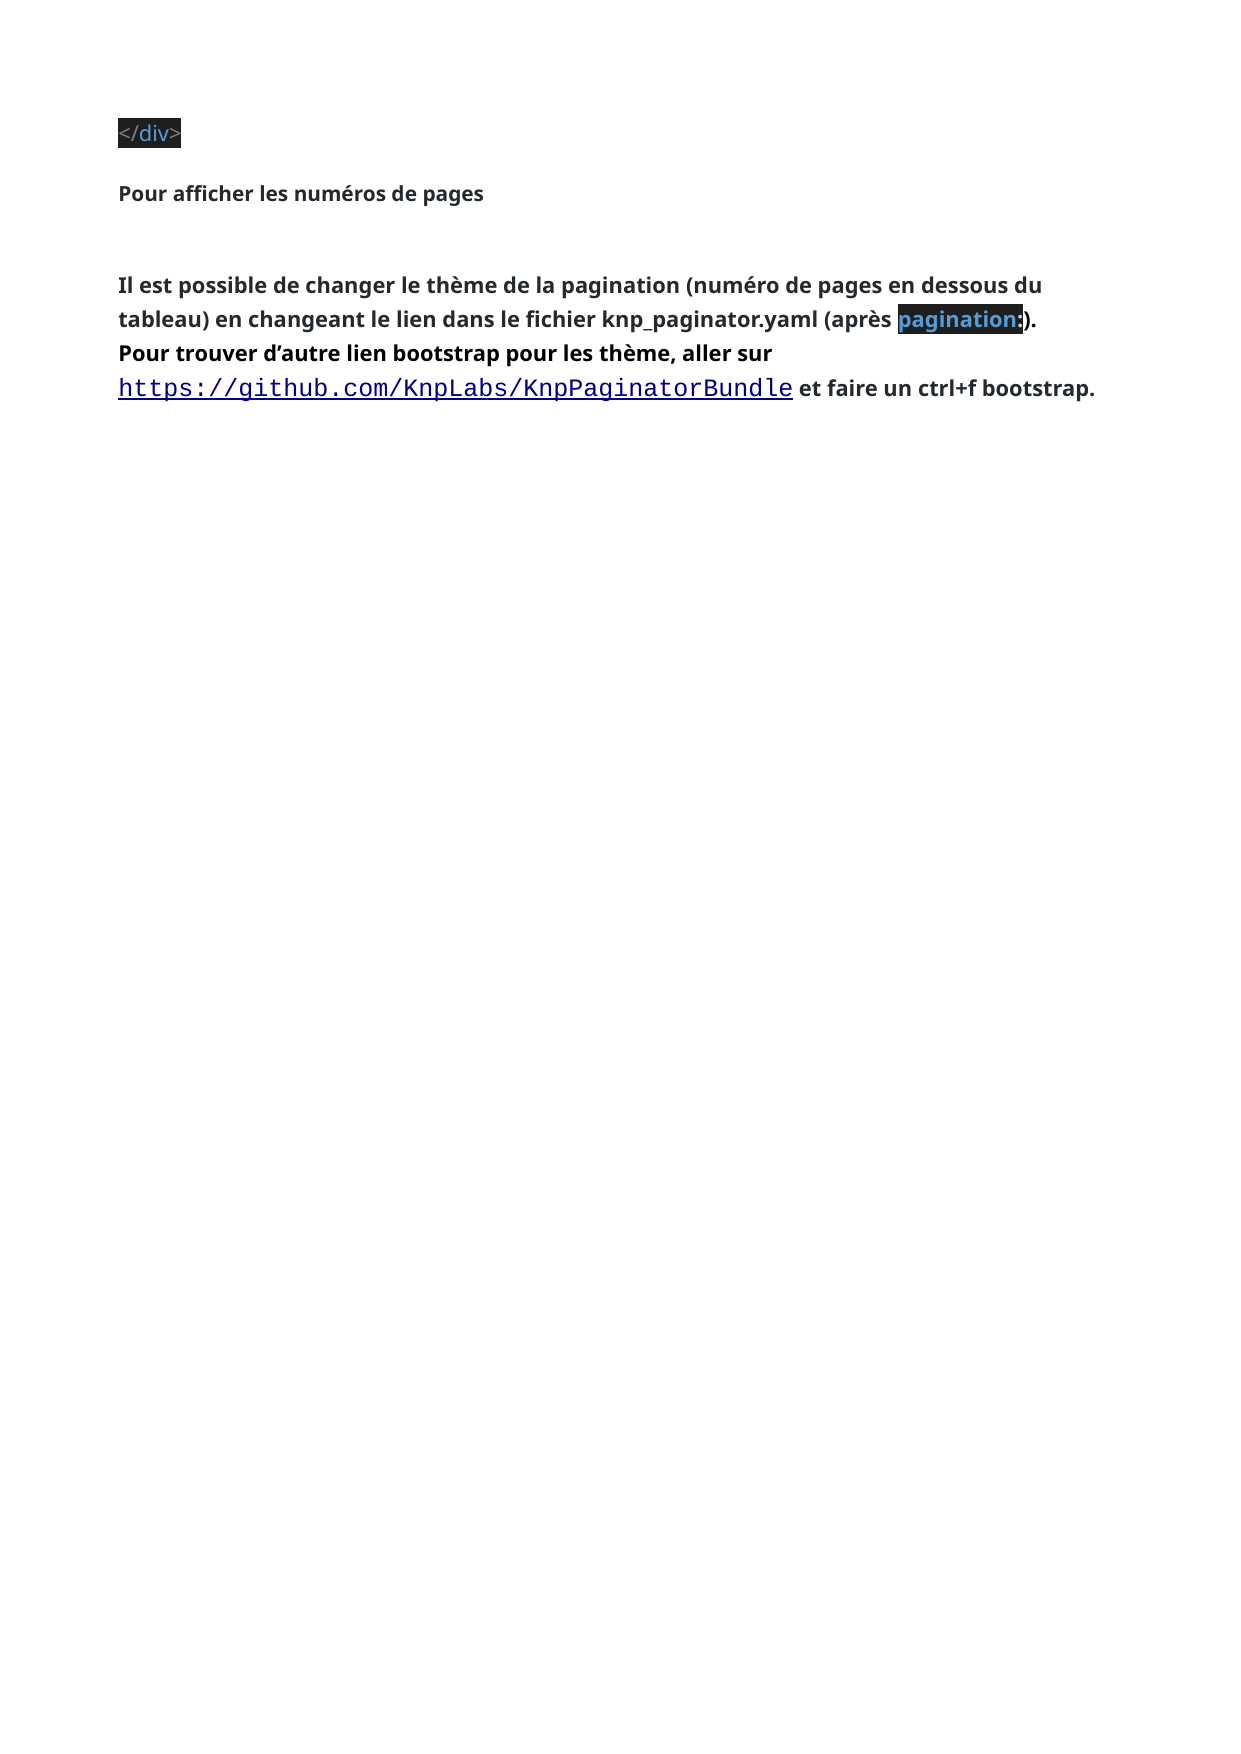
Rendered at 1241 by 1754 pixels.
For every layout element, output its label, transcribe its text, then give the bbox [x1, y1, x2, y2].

text Pour afficher les numéros de pages [118, 178, 1122, 207]
text Pour trouver d’autre lien bootstrap pour les thème, aller sur https://github.com/KnpLabs/KnpPaginatorBundle et faire un ctrl+f bootstrap. [118, 338, 1122, 403]
text Il est possible de changer le thème de la pagination (numéro de pages en dessous du tableau) en changeant le lien dans le fichier knp_paginator.yaml (après pagination:). [118, 270, 1122, 334]
text </div> [118, 118, 1122, 148]
